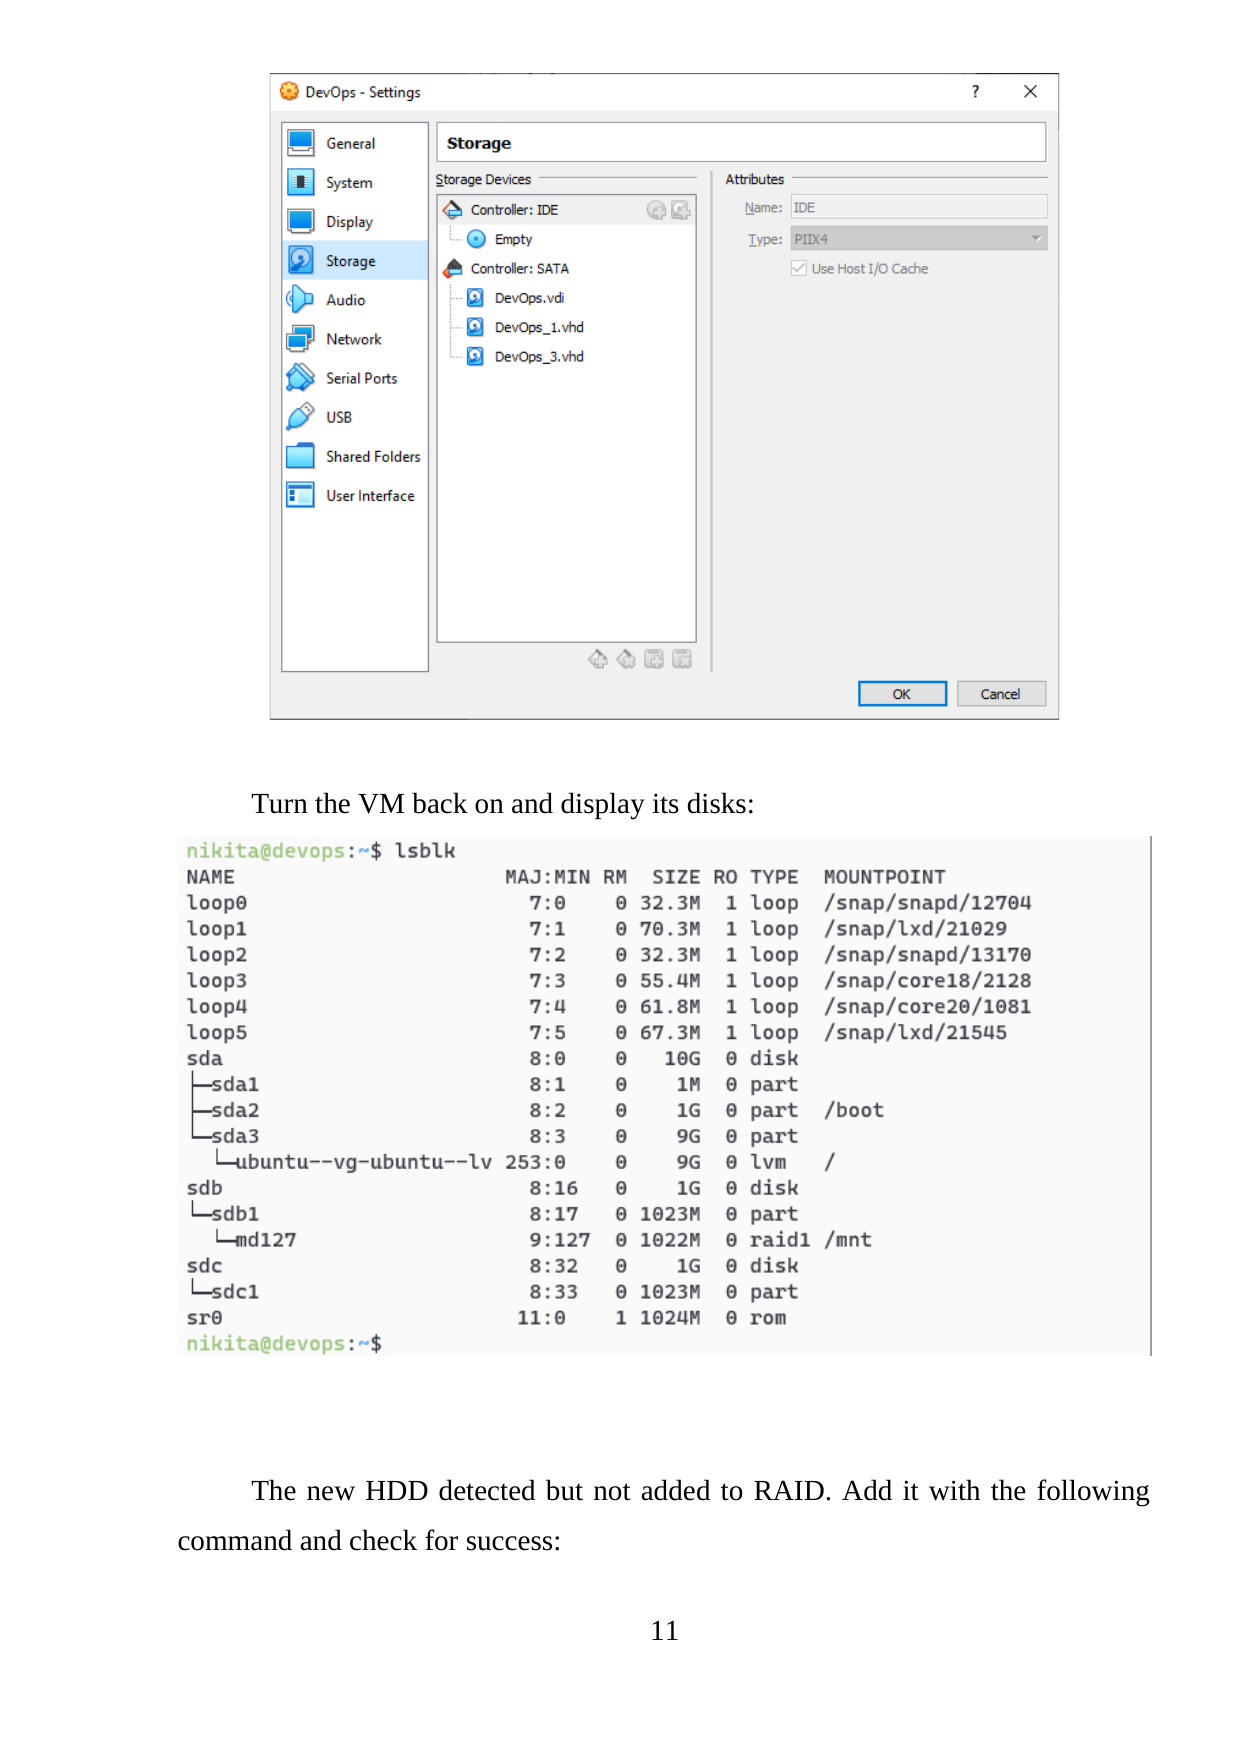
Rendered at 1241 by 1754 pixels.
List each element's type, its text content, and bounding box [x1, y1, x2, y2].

text Turn the VM back on and display its disks: [177, 786, 1152, 820]
text The new HDD detected but not added to RAID. Add it with the following command and check for success: [177, 1473, 1152, 1556]
